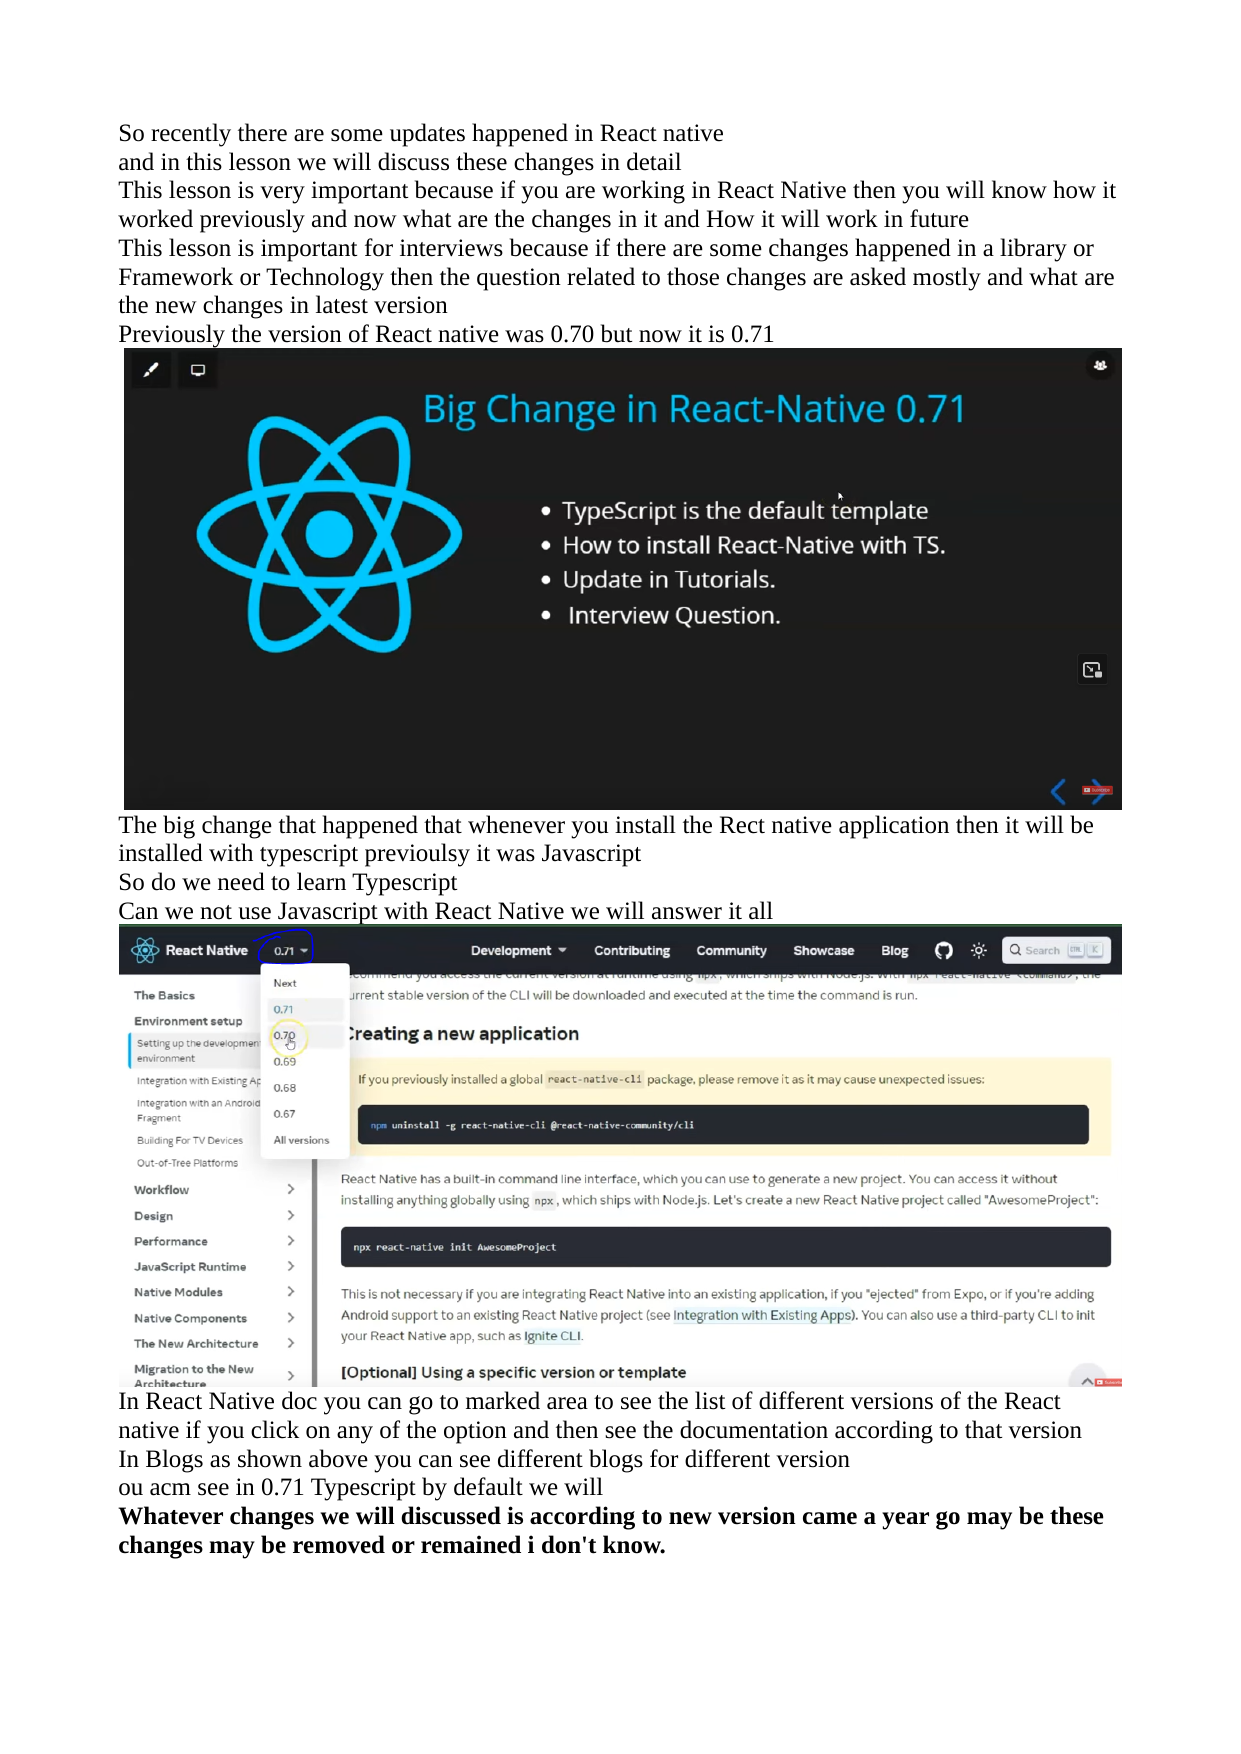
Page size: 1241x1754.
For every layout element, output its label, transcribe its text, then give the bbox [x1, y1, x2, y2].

text So recently there are some updates happened in React native [118, 118, 1122, 147]
text So do we need to learn Typescript [118, 867, 1122, 896]
text Can we not use Javascript with React Native we will answer it all [118, 896, 1122, 924]
text The big change that happened that whenever you install the Rect native application then it will be installed with typescript previoulsy it was Javascript [118, 810, 1122, 867]
text Previously the version of React native was 0.70 but now it is 0.71 [118, 319, 1122, 348]
picture [118, 348, 1122, 810]
text and in this lesson we will discuss these changes in detail [118, 147, 1122, 176]
text This lesson is important for interviews because if there are some changes happened in a library or Framework or Technology then the question related to those changes are asked mostly and what are the new changes in latest version [118, 233, 1122, 319]
picture [118, 924, 1122, 1387]
text ou acm see in 0.71 Typescript by default we will [118, 1472, 1122, 1501]
text This lesson is very important because if you are working in React Native then you will know how it worked previously and now what are the changes in it and How it will work in future [118, 176, 1122, 233]
text Whatever changes we will discussed is according to new version came a year go may be these changes may be removed or remained i don't know. [118, 1501, 1122, 1559]
text In React Native doc you can go to marked area to see the list of different versions of the React native if you click on any of the option and then see the documentation according to that version [118, 1387, 1122, 1444]
text In Blogs as shown above you can see different blogs for different version [118, 1444, 1122, 1472]
